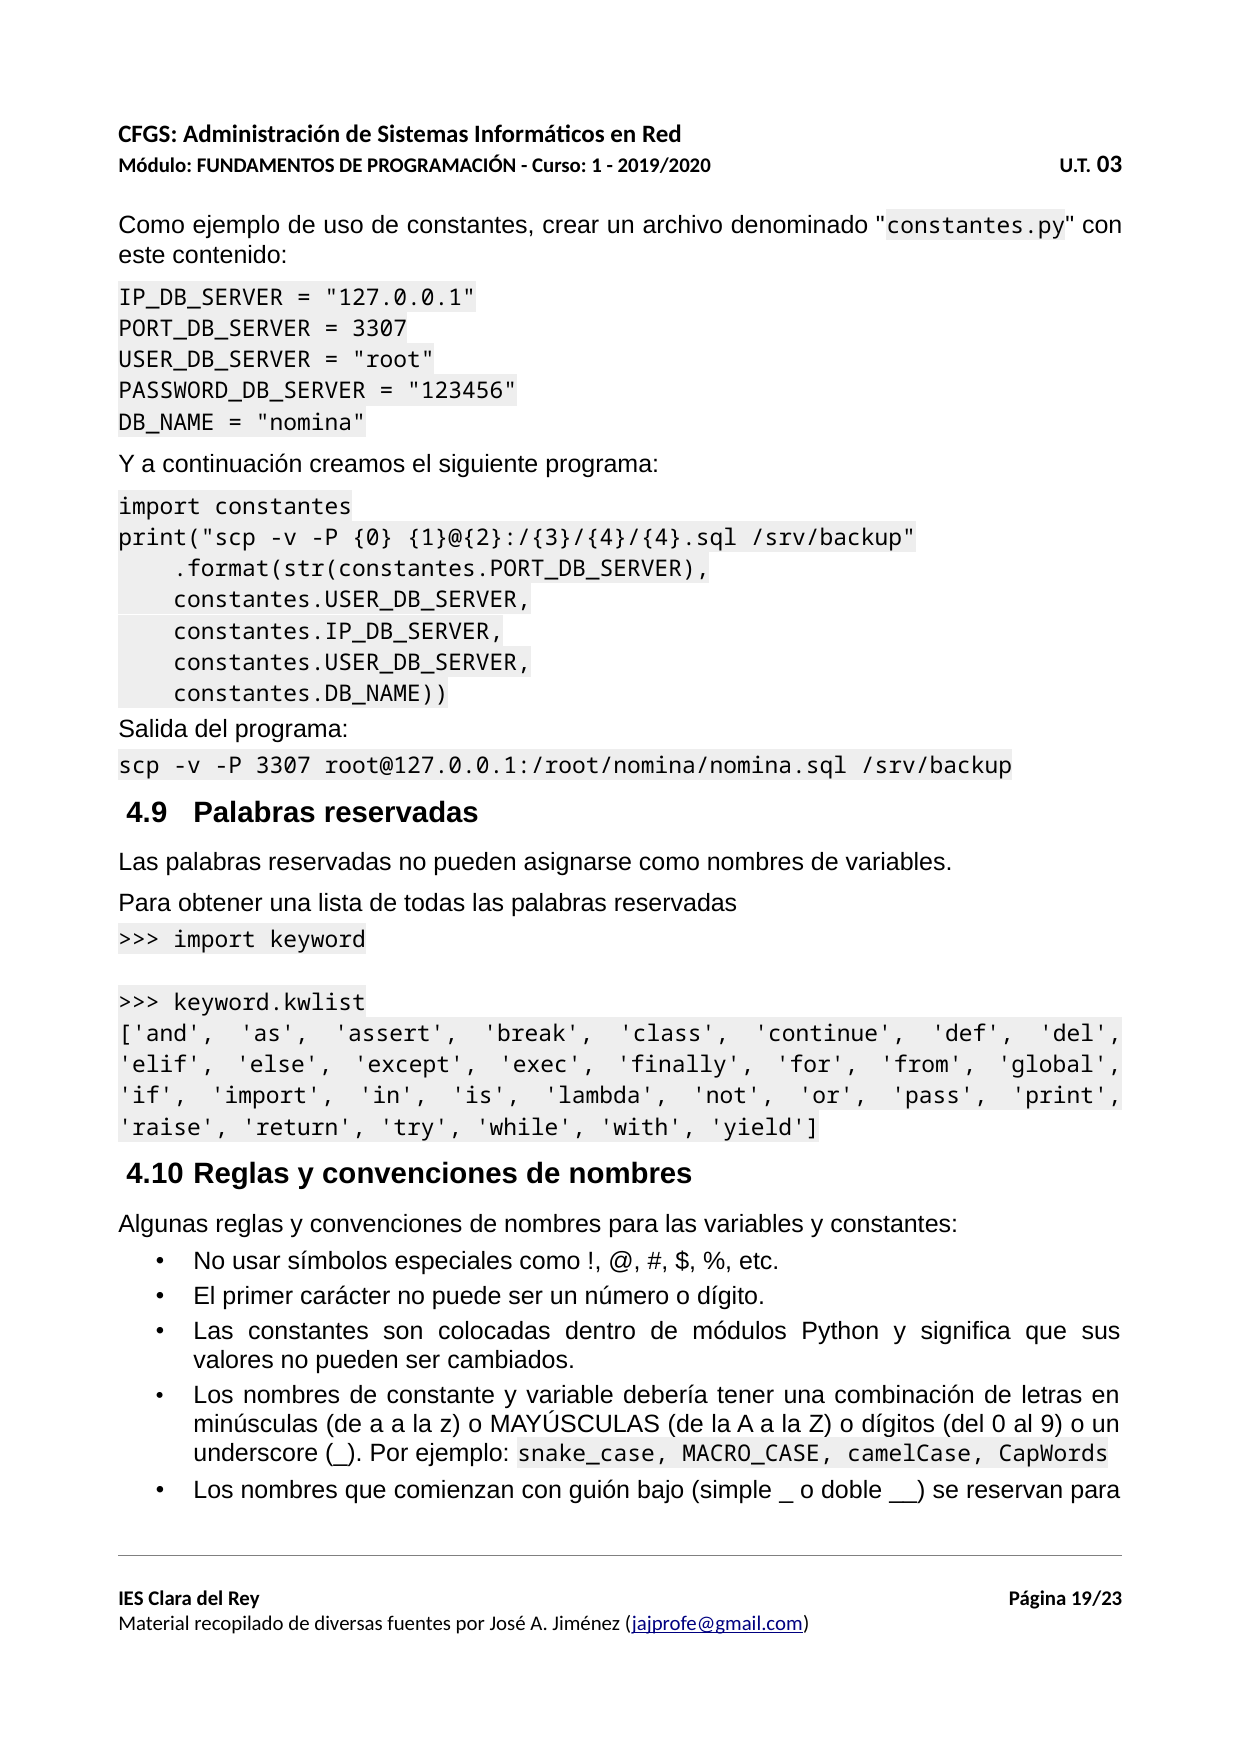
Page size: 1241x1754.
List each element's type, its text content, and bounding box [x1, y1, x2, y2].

subtitle Reglas y convenciones de nombres [118, 1156, 1122, 1190]
text Salida del programa: [118, 714, 1122, 743]
text Y a continuación creamos el siguiente programa: [118, 449, 1122, 478]
text IP_DB_SERVER = "127.0.0.1" [476, 281, 1122, 312]
text Para obtener una lista de todas las palabras reservadas [118, 888, 1122, 917]
subtitle Palabras reservadas [118, 795, 1122, 829]
list No usar símbolos especiales como !, @, #, $, %, etc. [156, 1246, 1122, 1275]
list Los nombres de constante y variable debería tener una combinación de letras en minúsculas (de a a la z) o MAYÚSCULAS (de la A a la Z) o dígitos (del 0 al 9) o un underscore (_). Por ejemplo: snake_case, MACRO_CASE, camelCase, CapWords [156, 1380, 1122, 1468]
text PORT_DB_SERVER = 3307 [407, 312, 1122, 343]
text constantes.IP_DB_SERVER, [118, 614, 1122, 646]
text Algunas reglas y convenciones de nombres para las variables y constantes: [118, 1208, 1122, 1237]
text print("scp -v -P {0} {1}@{2}:/{3}/{4}/{4}.sql /srv/backup" [916, 521, 1122, 552]
list Las constantes son colocadas dentro de módulos Python y significa que sus valores no pueden ser cambiados. [156, 1316, 1122, 1374]
text constantes.USER_DB_SERVER, [531, 583, 1122, 614]
list El primer carácter no puede ser un número o dígito. [156, 1281, 1122, 1310]
text scp -v -P 3307 root@127.0.0.1:/root/nomina/nomina.sql /srv/backup [1012, 749, 1122, 780]
list Los nombres que comienzan con guión bajo (simple _ o doble __) se reservan para [156, 1474, 1122, 1503]
text Como ejemplo de uso de constantes, crear un archivo denominado "constantes.py" con este contenido: [118, 209, 1122, 269]
text USER_DB_SERVER = "root" [434, 343, 1122, 374]
text >>> keyword.kwlist [366, 985, 1122, 1017]
text ['and', 'as', 'assert', 'break', 'class', 'continue', 'def', 'del', 'elif', 'else', 'except', 'exec', 'finally', 'for', 'from', 'global', 'if', 'import', 'in', 'is', 'lambda', 'not', 'or', 'pass', 'print', 'raise', 'return', 'try', 'while', 'with', 'yield'] [819, 1110, 1122, 1142]
text Las palabras reservadas no pueden asignarse como nombres de variables. [118, 847, 1122, 876]
text import constantes [118, 489, 1122, 521]
text DB_NAME = "nomina" [366, 406, 1122, 437]
text .format(str(constantes.PORT_DB_SERVER), [709, 552, 1122, 583]
text >>> import keyword [366, 923, 1122, 954]
text constantes.DB_NAME)) [448, 677, 1122, 708]
text constantes.USER_DB_SERVER, [531, 646, 1122, 677]
text PASSWORD_DB_SERVER = "123456" [517, 374, 1122, 406]
